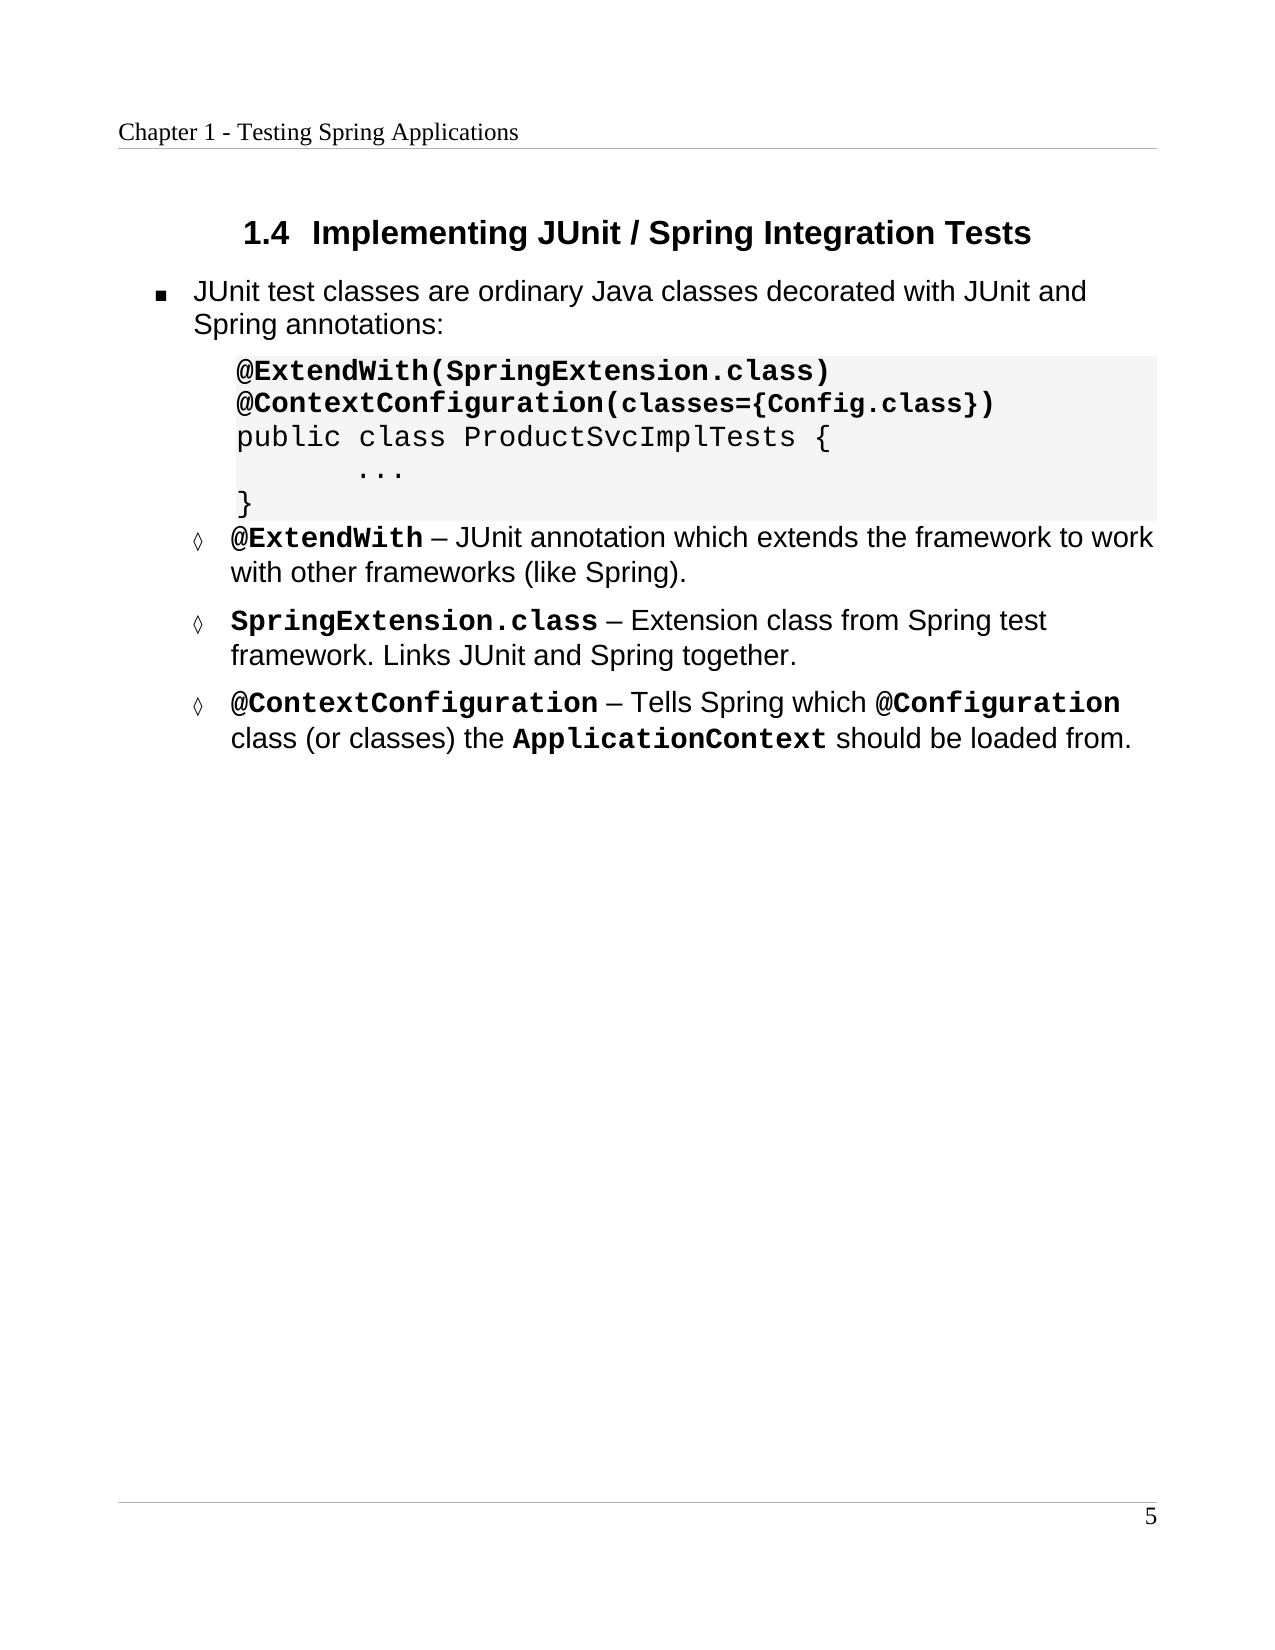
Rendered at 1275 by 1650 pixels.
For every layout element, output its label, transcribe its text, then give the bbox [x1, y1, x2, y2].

list JUnit test classes are ordinary Java classes decorated with JUnit and Spring annotations: [156, 275, 1157, 341]
text public class ProductSvcImplTests { [236, 422, 1157, 455]
text } [236, 488, 1157, 521]
text @ContextConfiguration(classes={Config.class}) [236, 389, 1157, 422]
text ... [236, 455, 1157, 488]
text @ExtendWith(SpringExtension.class) [236, 356, 1157, 389]
list @ContextConfiguration – Tells Spring which @Configuration class (or classes) the ApplicationContext should be loaded from. [193, 686, 1157, 757]
list @ExtendWith – JUnit annotation which extends the framework to work with other frameworks (like Spring). [193, 521, 1157, 588]
list SpringExtension.class – Extension class from Spring test framework. Links JUnit and Spring together. [193, 603, 1157, 671]
subtitle Implementing JUnit / Spring Integration Tests [118, 214, 1157, 251]
